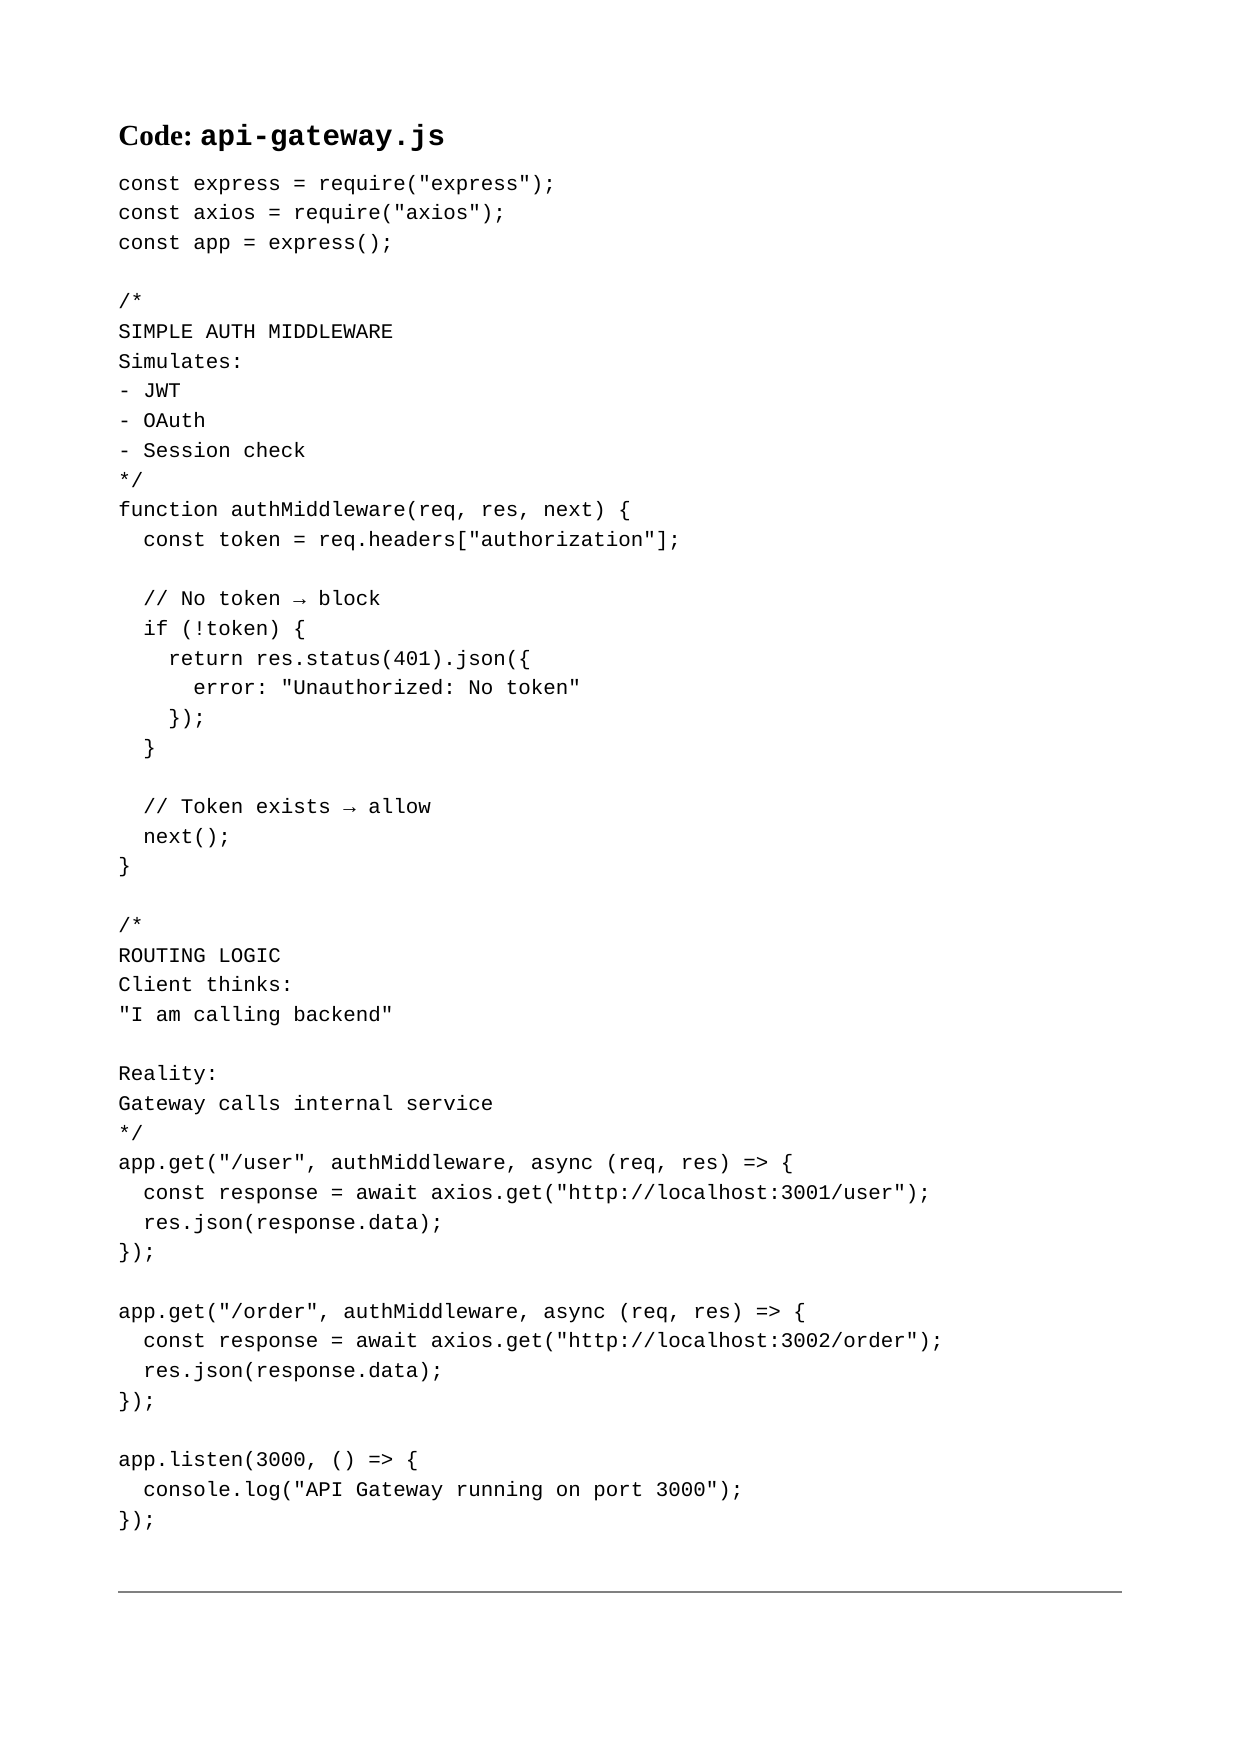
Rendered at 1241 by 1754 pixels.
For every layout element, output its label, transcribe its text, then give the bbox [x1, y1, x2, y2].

text const axios = require("axios"); [118, 196, 1122, 226]
text res.json(response.data); [118, 1354, 1122, 1384]
text - JWT [118, 374, 1122, 404]
text "I am calling backend" [118, 998, 1122, 1028]
text Gateway calls internal service [118, 1087, 1122, 1117]
text const express = require("express"); [118, 167, 1122, 196]
text /* [118, 909, 1122, 938]
text Client thinks: [118, 968, 1122, 998]
subtitle Code: api-gateway.js [118, 118, 1122, 154]
text // No token → block [118, 582, 1122, 612]
text }); [118, 1503, 1122, 1532]
text const token = req.headers["authorization"]; [118, 523, 1122, 553]
text return res.status(401).json({ [118, 642, 1122, 671]
text - OAuth [118, 404, 1122, 434]
text console.log("API Gateway running on port 3000"); [118, 1473, 1122, 1503]
text Simulates: [118, 345, 1122, 374]
text function authMiddleware(req, res, next) { [118, 493, 1122, 523]
text if (!token) { [118, 612, 1122, 642]
text next(); [118, 820, 1122, 849]
text }); [118, 1235, 1122, 1265]
text } [118, 849, 1122, 879]
text */ [118, 463, 1122, 493]
text const response = await axios.get("http://localhost:3002/order"); [118, 1324, 1122, 1354]
text app.get("/user", authMiddleware, async (req, res) => { [118, 1146, 1122, 1176]
text } [118, 731, 1122, 760]
text app.listen(3000, () => { [118, 1443, 1122, 1473]
text }); [118, 701, 1122, 731]
text /* [118, 285, 1122, 315]
text const response = await axios.get("http://localhost:3001/user"); [118, 1176, 1122, 1206]
text ROUTING LOGIC [118, 938, 1122, 968]
text const app = express(); [118, 226, 1122, 256]
text Reality: [118, 1057, 1122, 1087]
text // Token exists → allow [118, 790, 1122, 820]
text error: "Unauthorized: No token" [118, 671, 1122, 701]
text SIMPLE AUTH MIDDLEWARE [118, 315, 1122, 345]
text app.get("/order", authMiddleware, async (req, res) => { [118, 1295, 1122, 1324]
text res.json(response.data); [118, 1206, 1122, 1235]
text }); [118, 1384, 1122, 1413]
text - Session check [118, 434, 1122, 463]
text */ [118, 1117, 1122, 1146]
